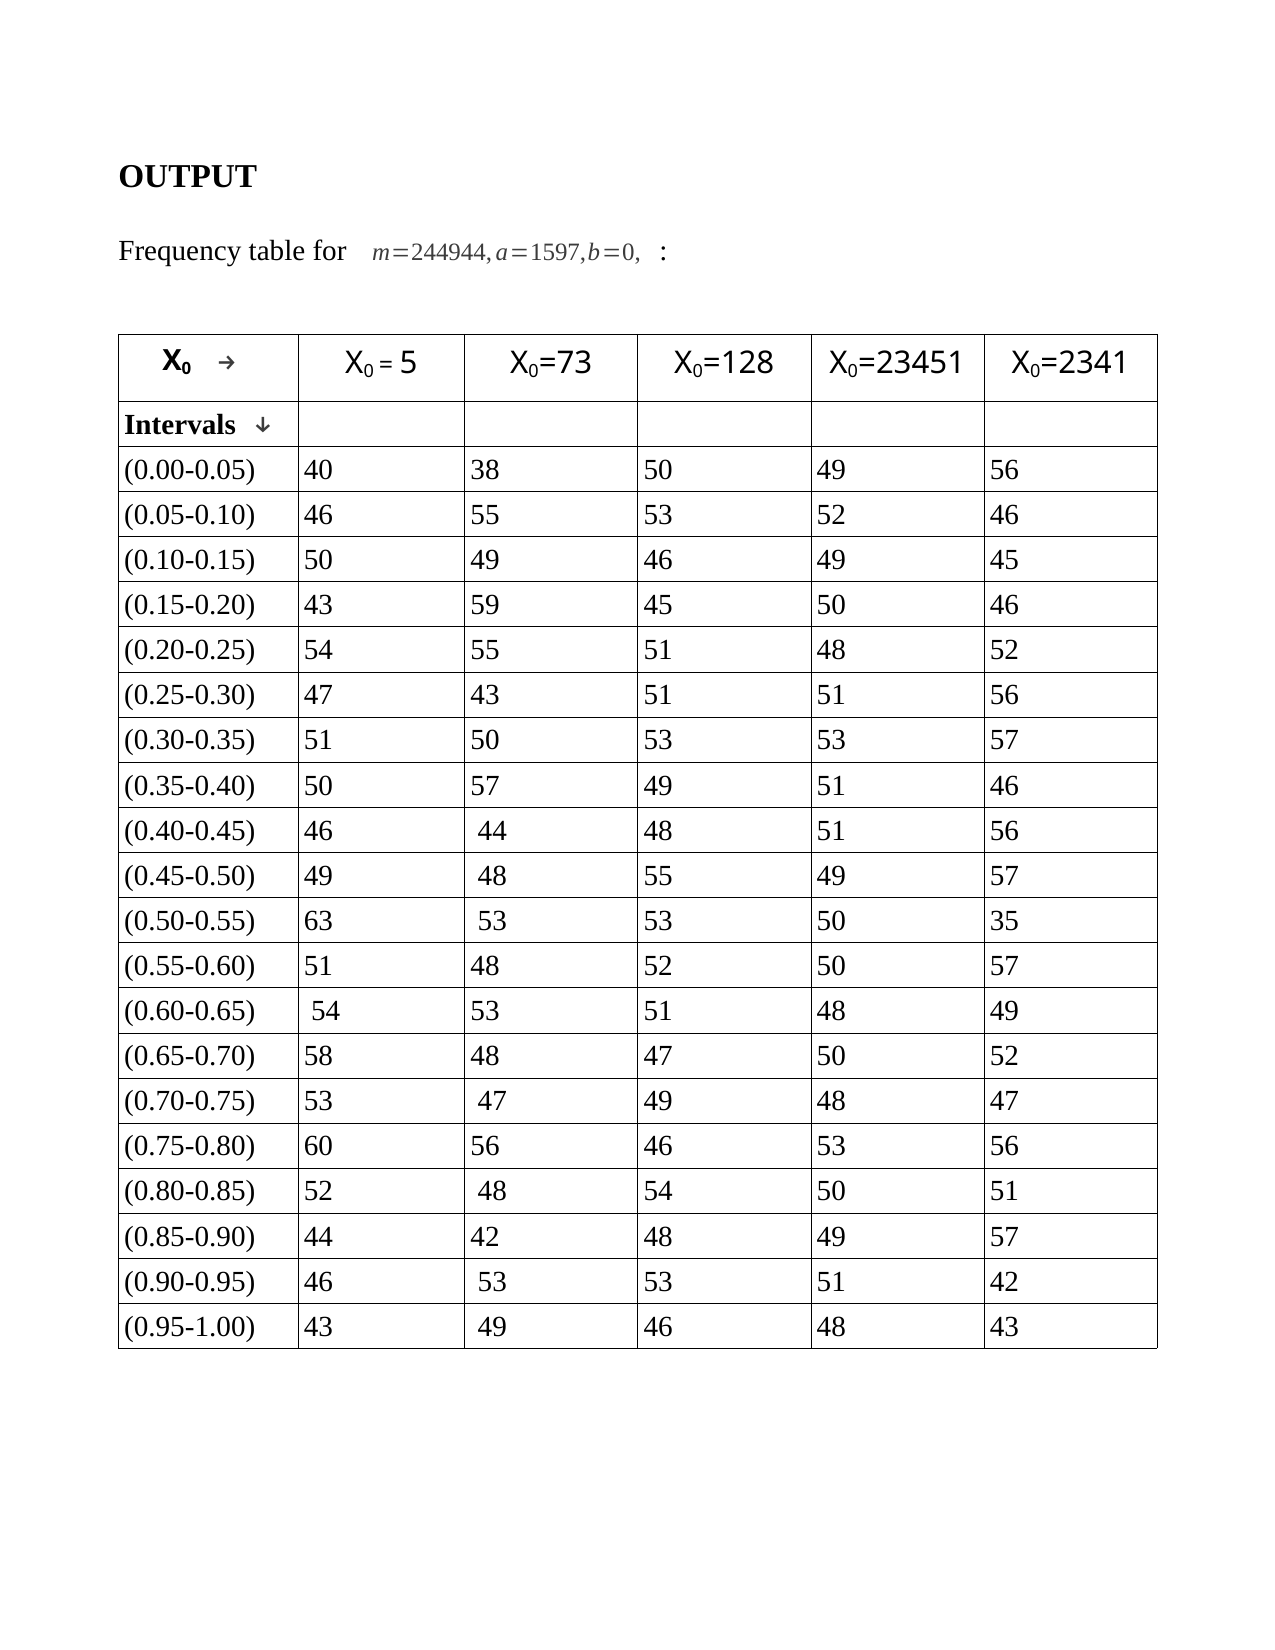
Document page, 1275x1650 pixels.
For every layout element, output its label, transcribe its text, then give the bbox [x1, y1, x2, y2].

table_cell 50 [299, 537, 464, 581]
table_cell 53 [812, 1124, 984, 1168]
table_cell (0.85-0.90) [119, 1214, 298, 1258]
table_cell 46 [638, 537, 811, 581]
table_cell [638, 402, 811, 446]
table_cell 51 [812, 1259, 984, 1303]
table_cell 53 [638, 718, 811, 762]
table_cell 46 [985, 582, 1157, 626]
table_cell 50 [812, 898, 984, 942]
table_cell 50 [638, 447, 811, 491]
table_cell 52 [638, 943, 811, 987]
table_cell 49 [638, 1079, 811, 1123]
table_cell (0.65-0.70) [119, 1034, 298, 1077]
table_cell 51 [638, 627, 811, 672]
table_cell 55 [465, 492, 637, 536]
table_cell [985, 402, 1157, 446]
table_cell 54 [638, 1169, 811, 1213]
text Frequency table for : [118, 233, 1157, 267]
table_cell (0.30-0.35) [119, 718, 298, 762]
table_cell 58 [299, 1034, 464, 1077]
table_cell 47 [299, 673, 464, 717]
table_cell 47 [985, 1079, 1157, 1123]
table_cell 51 [299, 718, 464, 762]
table_cell 47 [638, 1034, 811, 1077]
table_cell 57 [985, 1214, 1157, 1258]
table_cell 43 [299, 1304, 464, 1348]
table_cell 46 [985, 763, 1157, 807]
table_cell 56 [465, 1124, 637, 1168]
table_cell 57 [465, 763, 637, 807]
table_cell 53 [638, 1259, 811, 1303]
table_cell 57 [985, 943, 1157, 987]
table_cell 48 [638, 1214, 811, 1258]
table_cell (0.60-0.65) [119, 988, 298, 1032]
table_cell 49 [465, 1304, 637, 1348]
table_cell 46 [985, 492, 1157, 536]
table_cell 45 [638, 582, 811, 626]
table_cell 56 [985, 673, 1157, 717]
table_header X0=23451 [812, 335, 984, 401]
table_cell 35 [985, 898, 1157, 942]
table_cell 38 [465, 447, 637, 491]
table_cell 46 [299, 1259, 464, 1303]
table_cell (0.50-0.55) [119, 898, 298, 942]
table_cell (0.25-0.30) [119, 673, 298, 717]
table_cell [465, 402, 637, 446]
table_cell (0.90-0.95) [119, 1259, 298, 1303]
table_cell 52 [299, 1169, 464, 1213]
table_cell (0.15-0.20) [119, 582, 298, 626]
table_cell 49 [638, 763, 811, 807]
table_cell 63 [299, 898, 464, 942]
table_cell 55 [638, 853, 811, 897]
table_cell Intervals [119, 402, 298, 446]
table_header X0=2341 [985, 335, 1157, 401]
table_cell 49 [812, 1214, 984, 1258]
table_cell (0.40-0.45) [119, 808, 298, 852]
table_cell 52 [812, 492, 984, 536]
table_cell 54 [299, 988, 464, 1032]
table_cell 48 [812, 1079, 984, 1123]
table_cell (0.00-0.05) [119, 447, 298, 491]
table_cell 51 [812, 673, 984, 717]
table_cell 51 [638, 988, 811, 1032]
table_cell 48 [465, 1034, 637, 1077]
table_cell 50 [299, 763, 464, 807]
table_cell (0.75-0.80) [119, 1124, 298, 1168]
table_cell (0.45-0.50) [119, 853, 298, 897]
table_cell 48 [465, 1169, 637, 1213]
table_cell 46 [638, 1124, 811, 1168]
table_cell 44 [299, 1214, 464, 1258]
table_cell 59 [465, 582, 637, 626]
table_cell 49 [812, 853, 984, 897]
text OUTPUT [118, 156, 1157, 195]
table_cell (0.20-0.25) [119, 627, 298, 672]
table_cell 50 [812, 1169, 984, 1213]
table_cell 42 [465, 1214, 637, 1258]
table_cell (0.80-0.85) [119, 1169, 298, 1213]
table_cell 47 [465, 1079, 637, 1123]
table_cell 43 [465, 673, 637, 717]
table_cell 48 [812, 988, 984, 1032]
table_cell 50 [812, 582, 984, 626]
table_cell 53 [299, 1079, 464, 1123]
table_cell 51 [638, 673, 811, 717]
table_cell (0.95-1.00) [119, 1304, 298, 1348]
table_cell 49 [299, 853, 464, 897]
table_cell (0.70-0.75) [119, 1079, 298, 1123]
table_cell 42 [985, 1259, 1157, 1303]
table_cell 48 [465, 943, 637, 987]
table_cell 45 [985, 537, 1157, 581]
table_header X0=73 [465, 335, 637, 401]
table_cell 50 [812, 1034, 984, 1077]
table_cell 53 [638, 898, 811, 942]
table_cell 51 [985, 1169, 1157, 1213]
table_cell [299, 402, 464, 446]
table_cell 50 [812, 943, 984, 987]
table_cell (0.35-0.40) [119, 763, 298, 807]
table_cell 53 [812, 718, 984, 762]
table_cell 40 [299, 447, 464, 491]
table_cell 52 [985, 627, 1157, 672]
table_cell 51 [299, 943, 464, 987]
table_cell 57 [985, 718, 1157, 762]
table_cell 51 [812, 763, 984, 807]
table_header X0 = 5 [299, 335, 464, 401]
table_cell 53 [465, 898, 637, 942]
table_header X0=128 [638, 335, 811, 401]
table_cell 56 [985, 808, 1157, 852]
table_cell 49 [812, 447, 984, 491]
table_cell 57 [985, 853, 1157, 897]
table_cell 46 [299, 492, 464, 536]
table_cell 52 [985, 1034, 1157, 1077]
table_cell 53 [465, 1259, 637, 1303]
table_cell 53 [465, 988, 637, 1032]
table_cell (0.55-0.60) [119, 943, 298, 987]
table_cell 46 [638, 1304, 811, 1348]
table_cell 54 [299, 627, 464, 672]
table_cell 49 [465, 537, 637, 581]
table_cell 46 [299, 808, 464, 852]
table_cell 49 [812, 537, 984, 581]
table_cell 43 [985, 1304, 1157, 1348]
table_cell 56 [985, 447, 1157, 491]
table_cell 48 [812, 627, 984, 672]
table_cell 55 [465, 627, 637, 672]
table_cell 53 [638, 492, 811, 536]
table_cell 56 [985, 1124, 1157, 1168]
table_cell 48 [812, 1304, 984, 1348]
table_cell 50 [465, 718, 637, 762]
table_cell 48 [465, 853, 637, 897]
table_cell (0.05-0.10) [119, 492, 298, 536]
table_cell [812, 402, 984, 446]
table_cell (0.10-0.15) [119, 537, 298, 581]
table_cell 49 [985, 988, 1157, 1032]
table_cell 48 [638, 808, 811, 852]
table_header X0 [119, 335, 298, 401]
table_cell 60 [299, 1124, 464, 1168]
table_cell 43 [299, 582, 464, 626]
table_cell 44 [465, 808, 637, 852]
table_cell 51 [812, 808, 984, 852]
